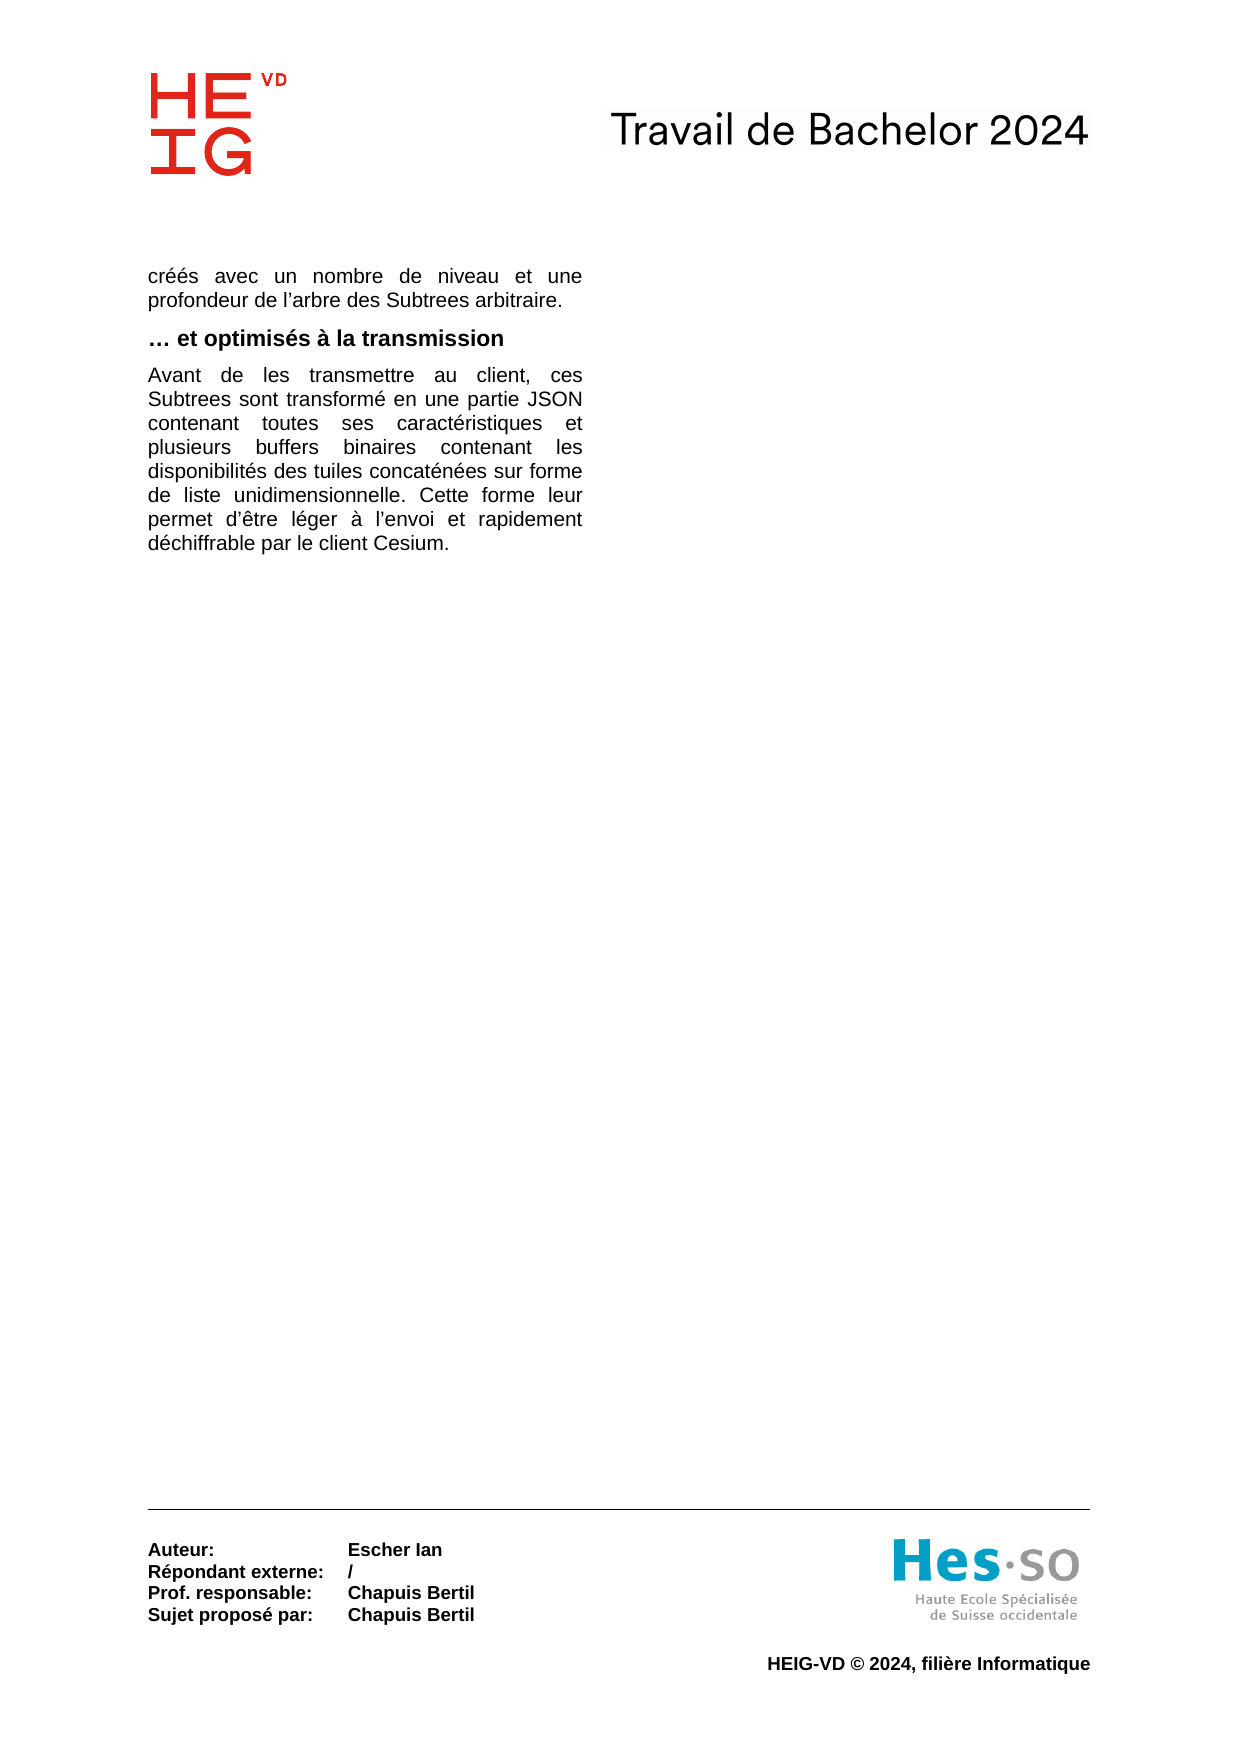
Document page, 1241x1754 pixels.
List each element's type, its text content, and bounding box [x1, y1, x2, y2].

text créés avec un nombre de niveau et une profondeur de l’arbre des Subtrees arbitraire. [148, 264, 583, 312]
picture [906, 1539, 918, 1554]
picture [151, 73, 287, 176]
text … et optimisés à la transmission [148, 324, 583, 351]
picture [604, 106, 1093, 152]
picture [893, 1539, 1079, 1620]
text Avant de les transmettre au client, ces Subtrees sont transformé en une partie JSON contenant toutes ses caractéristiques et plusieurs buffers binaires contenant les disponibilités des tuiles concaténées sur forme de liste unidimensionnelle. Cette forme leur permet d’être léger à l’envoi et rapidement déchiffrable par le client Cesium. [148, 363, 583, 555]
